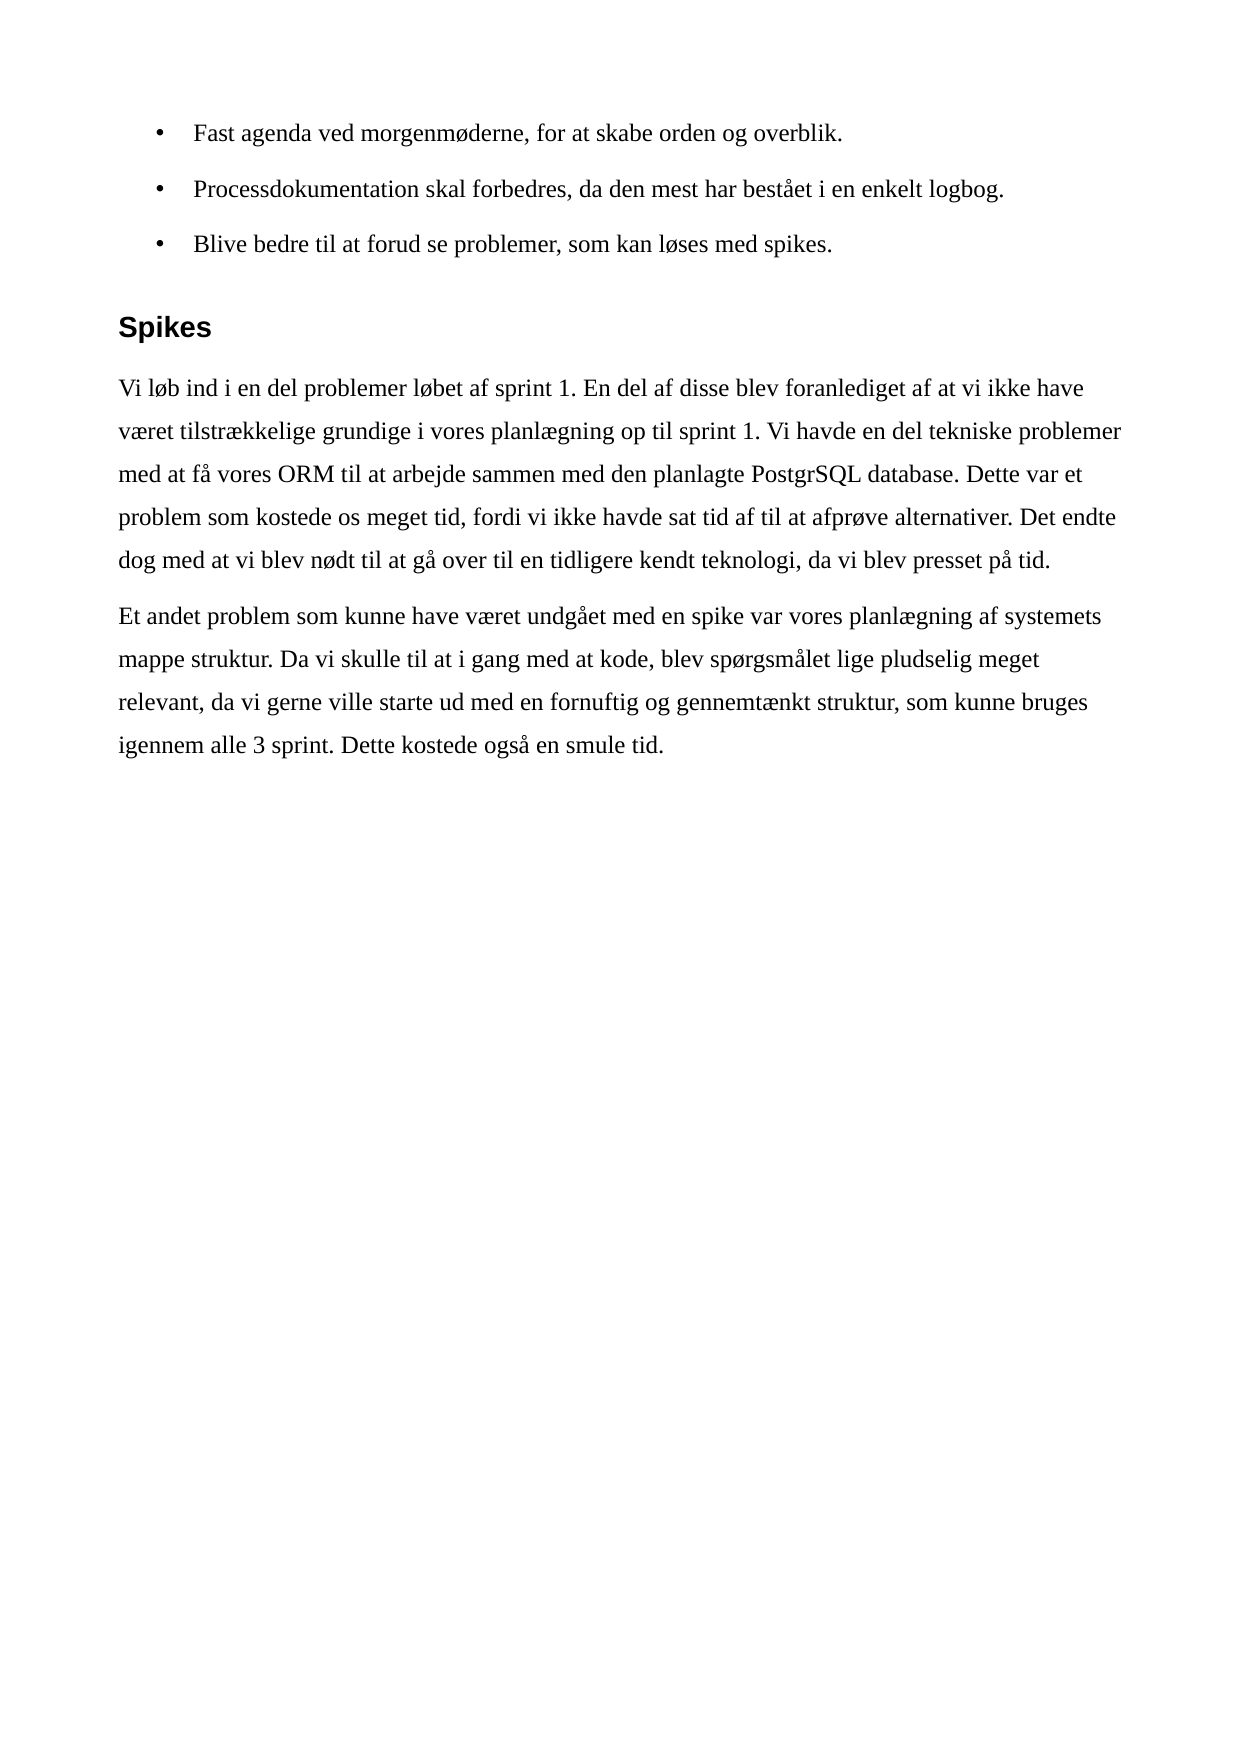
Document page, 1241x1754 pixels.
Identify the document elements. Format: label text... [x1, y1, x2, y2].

subtitle Spikes [118, 310, 1122, 343]
text Vi løb ind i en del problemer løbet af sprint 1. En del af disse blev foranlediget af at vi ikke have været tilstrækkelige grundige i vores planlægning op til sprint 1. Vi havde en del tekniske problemer med at få vores ORM til at arbejde sammen med den planlagte PostgrSQL database. Dette var et problem som kostede os meget tid, fordi vi ikke havde sat tid af til at afprøve alternativer. Det endte dog med at vi blev nødt til at gå over til en tidligere kendt teknologi, da vi blev presset på tid. [118, 373, 1122, 574]
list Blive bedre til at forud se problemer, som kan løses med spikes. [156, 229, 1122, 258]
list Processdokumentation skal forbedres, da den mest har bestået i en enkelt logbog. [156, 174, 1122, 202]
list Fast agenda ved morgenmøderne, for at skabe orden og overblik. [156, 118, 1122, 147]
text Et andet problem som kunne have været undgået med en spike var vores planlægning af systemets mappe struktur. Da vi skulle til at i gang med at kode, blev spørgsmålet lige pludselig meget relevant, da vi gerne ville starte ud med en fornuftig og gennemtænkt struktur, som kunne bruges igennem alle 3 sprint. Dette kostede også en smule tid. [118, 601, 1122, 759]
